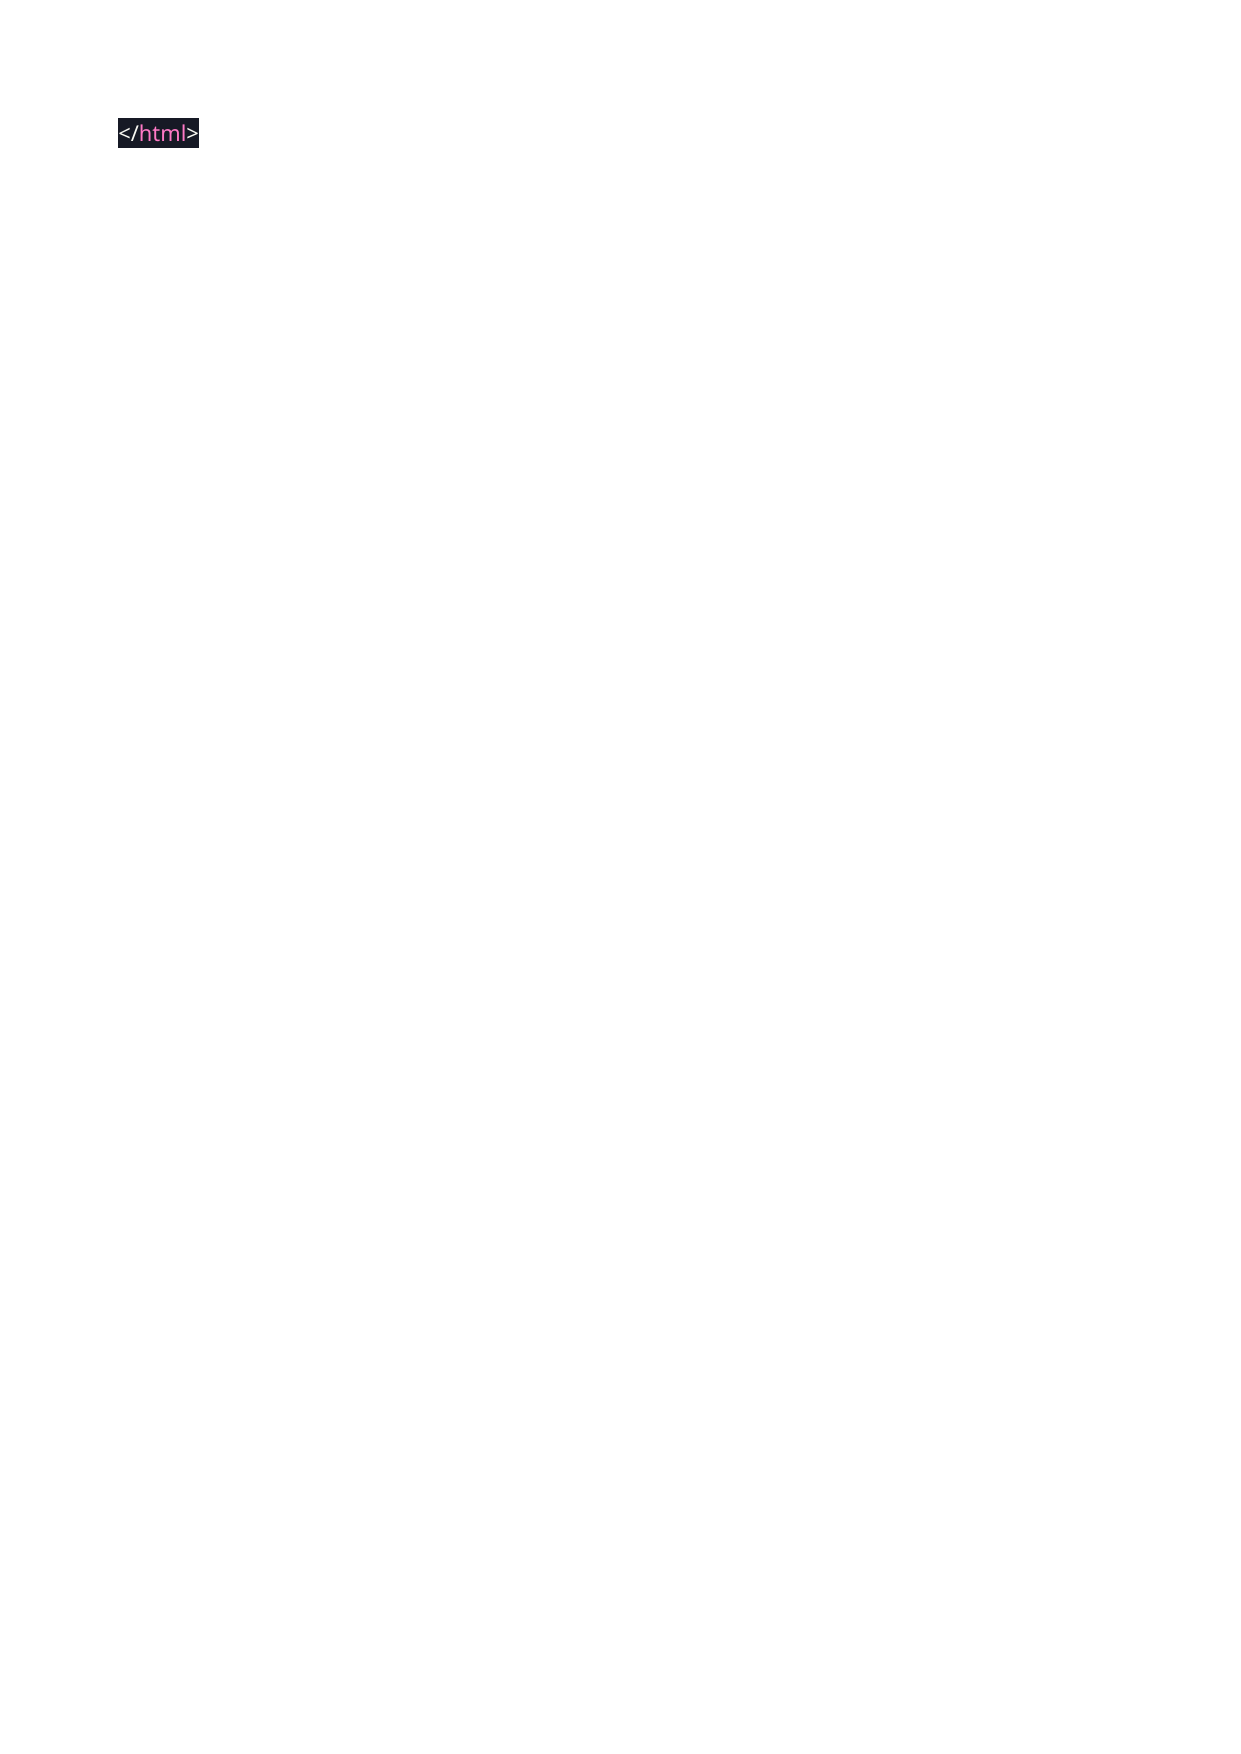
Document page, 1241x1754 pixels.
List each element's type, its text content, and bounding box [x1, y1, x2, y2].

text </html> [118, 118, 1122, 148]
